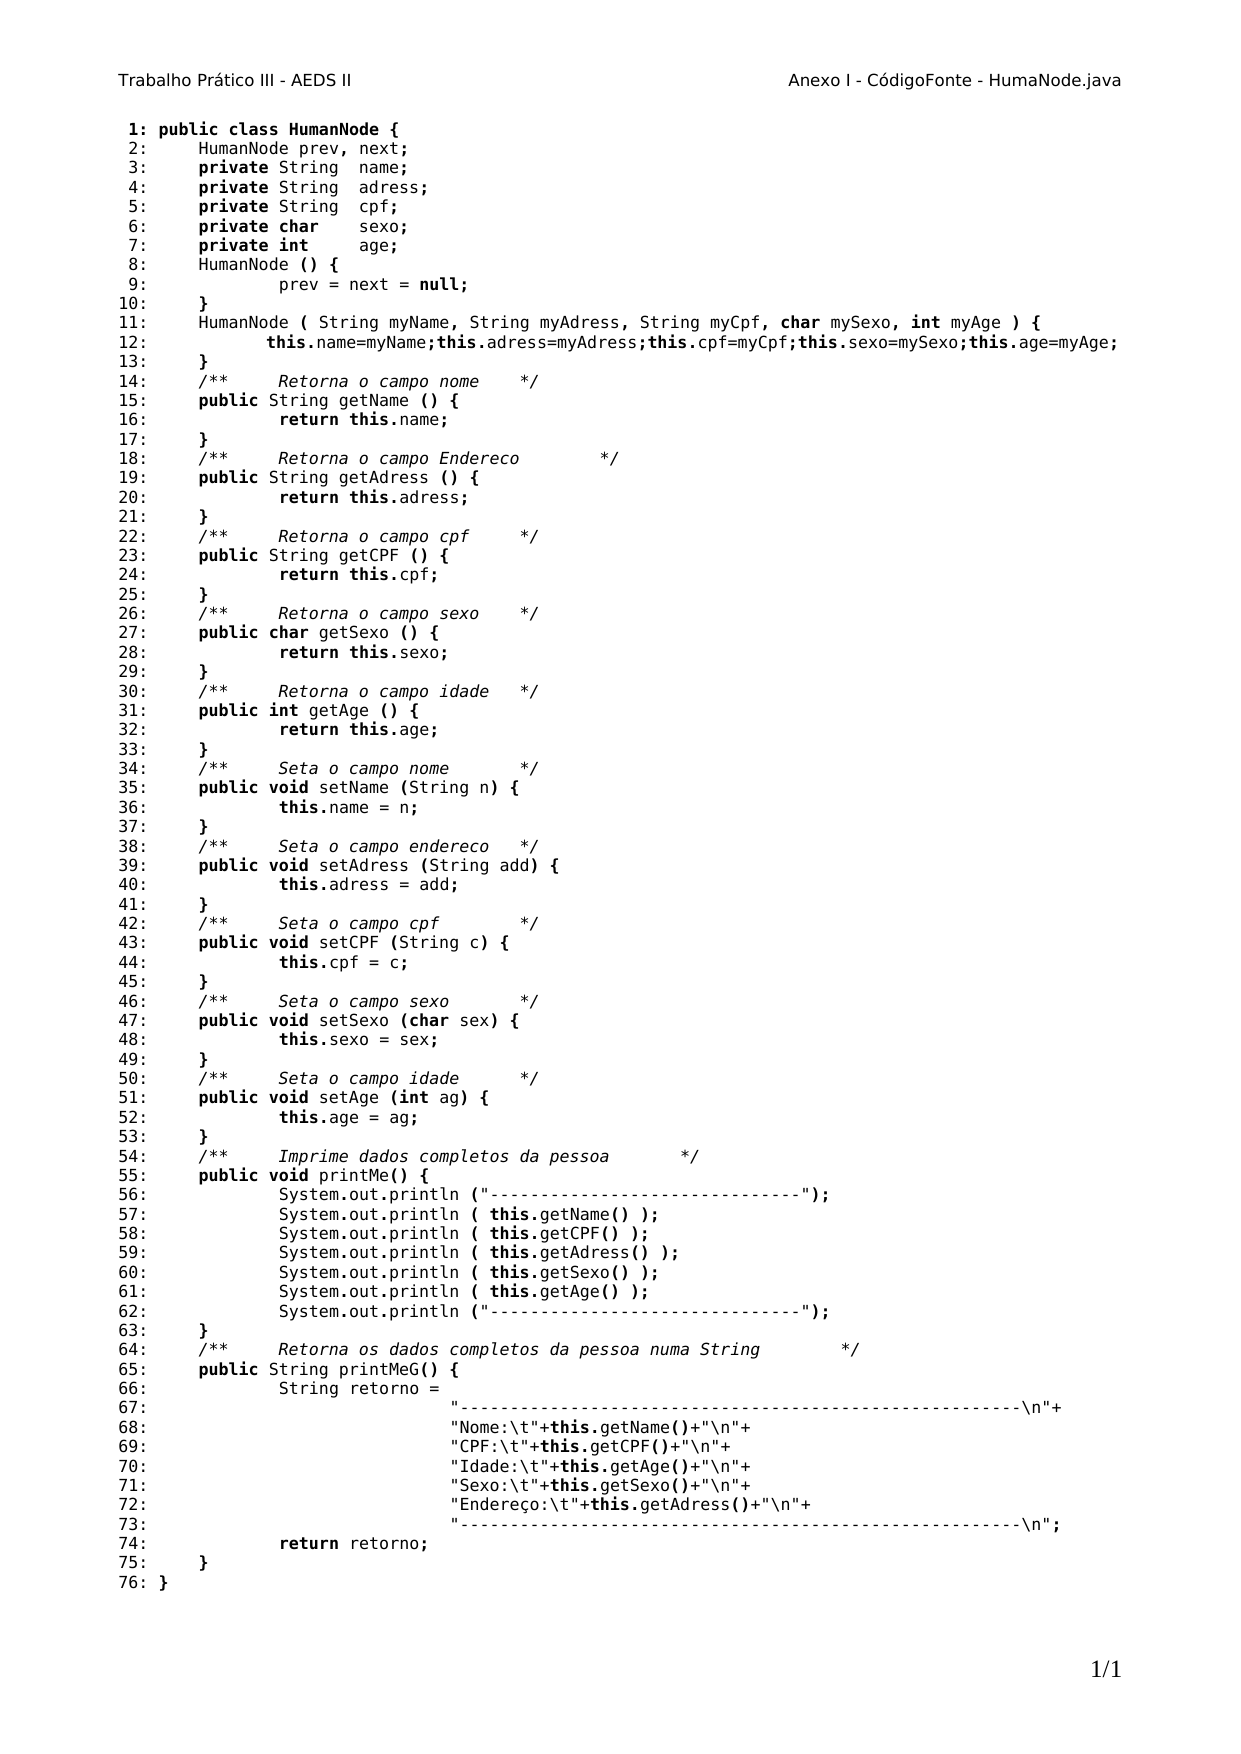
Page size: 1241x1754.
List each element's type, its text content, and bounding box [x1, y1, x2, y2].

text 45: } [118, 972, 1122, 992]
text 4: private String adress; [118, 178, 1122, 197]
text 50: /** Seta o campo idade */ [118, 1069, 1122, 1088]
text 73: "--------------------------------------------------------\n"; [118, 1515, 1122, 1534]
text 49: } [118, 1050, 1122, 1069]
text 46: /** Seta o campo sexo */ [118, 992, 1122, 1011]
text 48: this.sexo = sex; [118, 1030, 1122, 1050]
text 7: private int age; [118, 236, 1122, 255]
text 9: prev = next = null; [118, 275, 1122, 294]
text 27: public char getSexo () { [118, 623, 1122, 643]
text 41: } [118, 895, 1122, 914]
text 61: System.out.println ( this.getAge() ); [118, 1282, 1122, 1302]
text 3: private String name; [118, 158, 1122, 178]
text 14: /** Retorna o campo nome */ [118, 372, 1122, 391]
text 5: private String cpf; [118, 197, 1122, 217]
text 37: } [118, 817, 1122, 837]
text 1: public class HumanNode { [118, 120, 1122, 139]
text 28: return this.sexo; [118, 643, 1122, 662]
text 35: public void setName (String n) { [118, 778, 1122, 798]
text 36: this.name = n; [118, 798, 1122, 817]
text 58: System.out.println ( this.getCPF() ); [118, 1224, 1122, 1243]
text 56: System.out.println ("-------------------------------"); [118, 1185, 1122, 1205]
text 15: public String getName () { [118, 391, 1122, 410]
text 69: "CPF:\t"+this.getCPF()+"\n"+ [118, 1437, 1122, 1457]
text 43: public void setCPF (String c) { [118, 933, 1122, 953]
text 52: this.age = ag; [118, 1108, 1122, 1127]
text 26: /** Retorna o campo sexo */ [118, 604, 1122, 623]
text 44: this.cpf = c; [118, 953, 1122, 972]
text 59: System.out.println ( this.getAdress() ); [118, 1243, 1122, 1263]
text 60: System.out.println ( this.getSexo() ); [118, 1263, 1122, 1282]
text 2: HumanNode prev, next; [118, 139, 1122, 158]
text 67: "--------------------------------------------------------\n"+ [118, 1398, 1122, 1418]
text 6: private char sexo; [118, 217, 1122, 236]
text 57: System.out.println ( this.getName() ); [118, 1205, 1122, 1224]
text 33: } [118, 740, 1122, 759]
text 25: } [118, 585, 1122, 604]
text 10: } [118, 294, 1122, 313]
text 65: public String printMeG() { [118, 1360, 1122, 1379]
text 29: } [118, 662, 1122, 682]
text 38: /** Seta o campo endereco */ [118, 837, 1122, 856]
text 54: /** Imprime dados completos da pessoa */ [118, 1147, 1122, 1166]
text 47: public void setSexo (char sex) { [118, 1011, 1122, 1030]
text 13: } [118, 352, 1122, 372]
text 68: "Nome:\t"+this.getName()+"\n"+ [118, 1418, 1122, 1437]
text 63: } [118, 1321, 1122, 1340]
text 22: /** Retorna o campo cpf */ [118, 527, 1122, 546]
text 55: public void printMe() { [118, 1166, 1122, 1185]
text 75: } [118, 1553, 1122, 1573]
text 64: /** Retorna os dados completos da pessoa numa String */ [118, 1340, 1122, 1360]
text 24: return this.cpf; [118, 565, 1122, 585]
text 23: public String getCPF () { [118, 546, 1122, 565]
text 12: this.name=myName;this.adress=myAdress;this.cpf=myCpf;this.sexo=mySexo;this.age=myAge; [118, 333, 1122, 352]
text 16: return this.name; [118, 410, 1122, 430]
text 19: public String getAdress () { [118, 468, 1122, 488]
text 76: } [118, 1573, 1122, 1592]
text 62: System.out.println ("-------------------------------"); [118, 1302, 1122, 1321]
text 20: return this.adress; [118, 488, 1122, 507]
text 8: HumanNode () { [118, 255, 1122, 275]
text 71: "Sexo:\t"+this.getSexo()+"\n"+ [118, 1476, 1122, 1495]
text 34: /** Seta o campo nome */ [118, 759, 1122, 778]
text 30: /** Retorna o campo idade */ [118, 682, 1122, 701]
text 32: return this.age; [118, 720, 1122, 740]
text 70: "Idade:\t"+this.getAge()+"\n"+ [118, 1457, 1122, 1476]
text 18: /** Retorna o campo Endereco */ [118, 449, 1122, 468]
text 39: public void setAdress (String add) { [118, 856, 1122, 875]
text 21: } [118, 507, 1122, 527]
text 11: HumanNode ( String myName, String myAdress, String myCpf, char mySexo, int myAge ) { [118, 313, 1122, 333]
text 53: } [118, 1127, 1122, 1147]
text 66: String retorno = [118, 1379, 1122, 1398]
text 42: /** Seta o campo cpf */ [118, 914, 1122, 933]
text 17: } [118, 430, 1122, 449]
text 31: public int getAge () { [118, 701, 1122, 720]
text 40: this.adress = add; [118, 875, 1122, 895]
text 74: return retorno; [118, 1534, 1122, 1553]
text 51: public void setAge (int ag) { [118, 1088, 1122, 1108]
text 72: "Endereço:\t"+this.getAdress()+"\n"+ [118, 1495, 1122, 1515]
